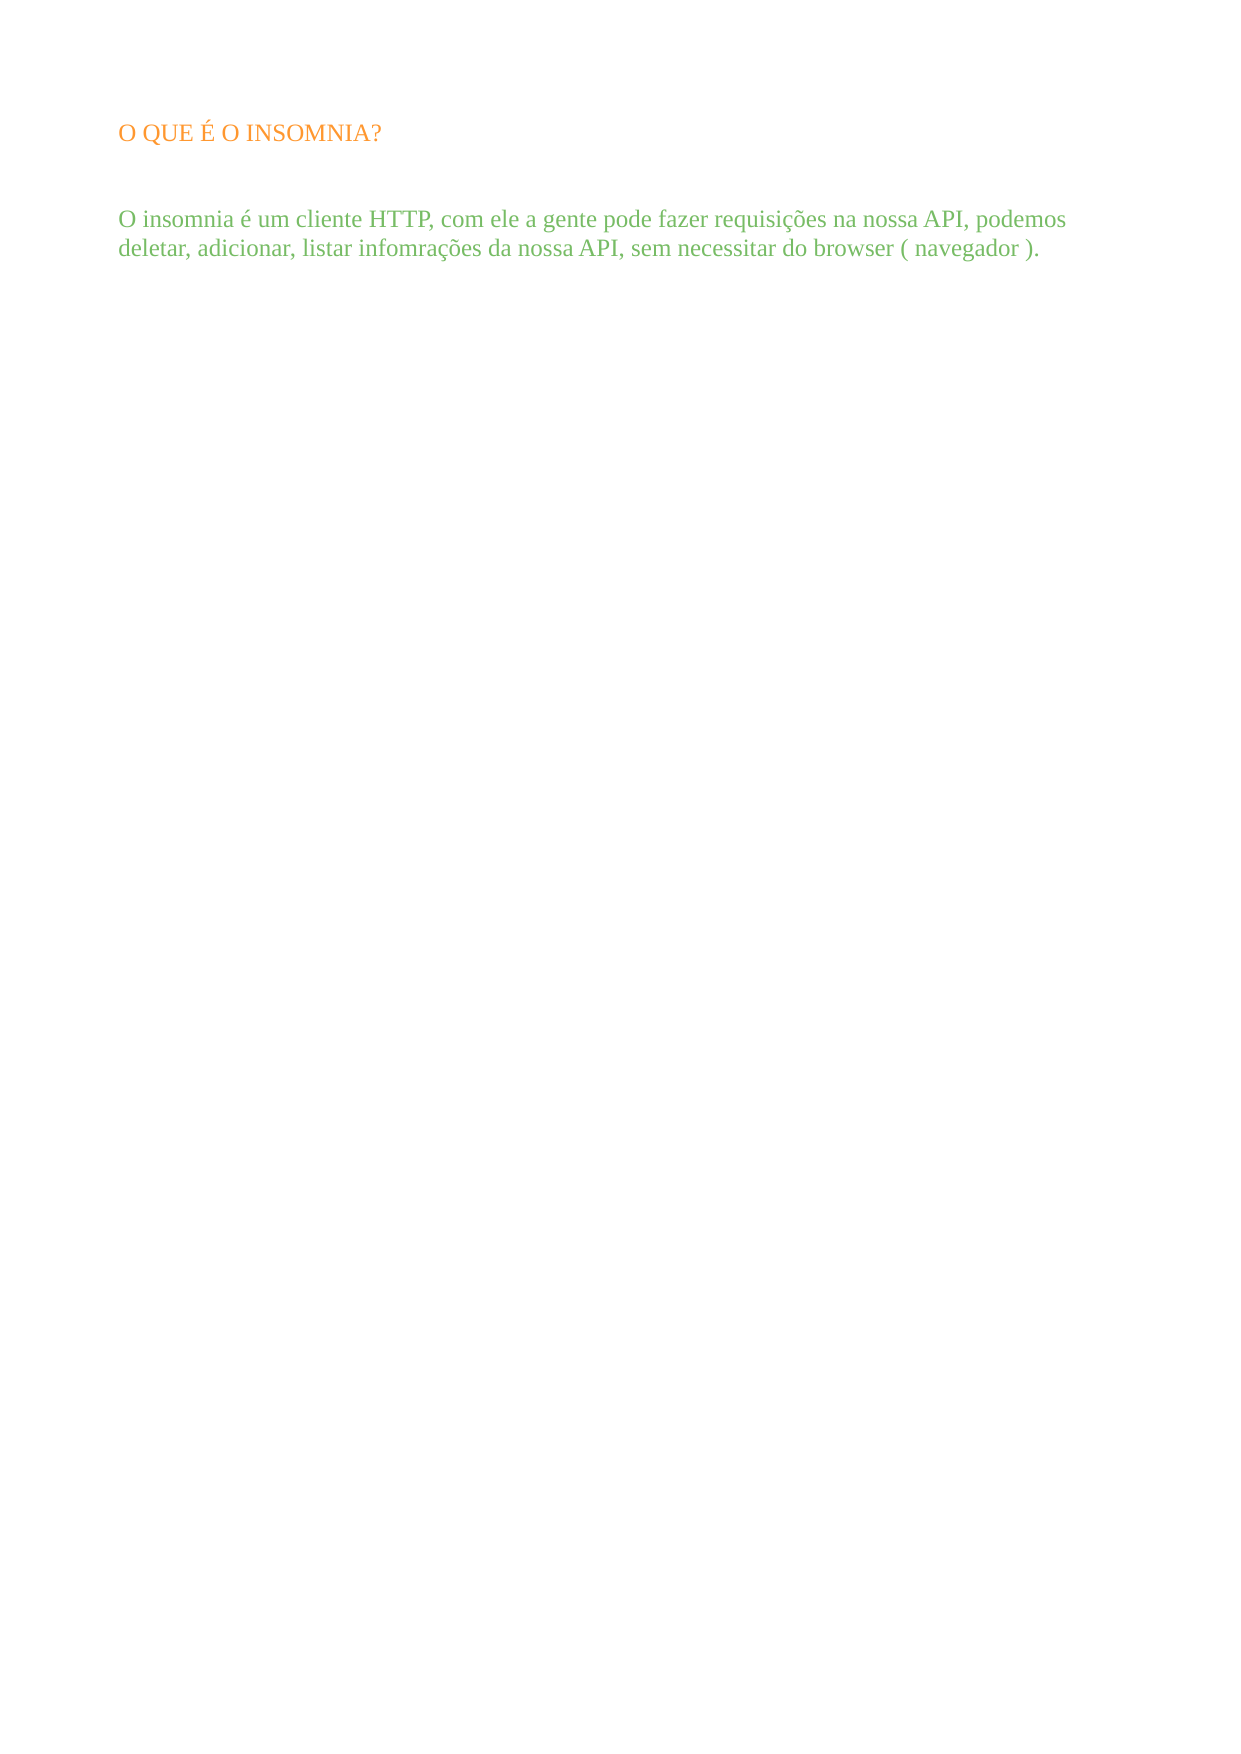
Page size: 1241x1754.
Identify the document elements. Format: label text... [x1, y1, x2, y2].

text O insomnia é um cliente HTTP, com ele a gente pode fazer requisições na nossa API, podemos deletar, adicionar, listar infomrações da nossa API, sem necessitar do browser ( navegador ). [118, 204, 1122, 262]
text O QUE É O INSOMNIA? [118, 118, 1122, 147]
